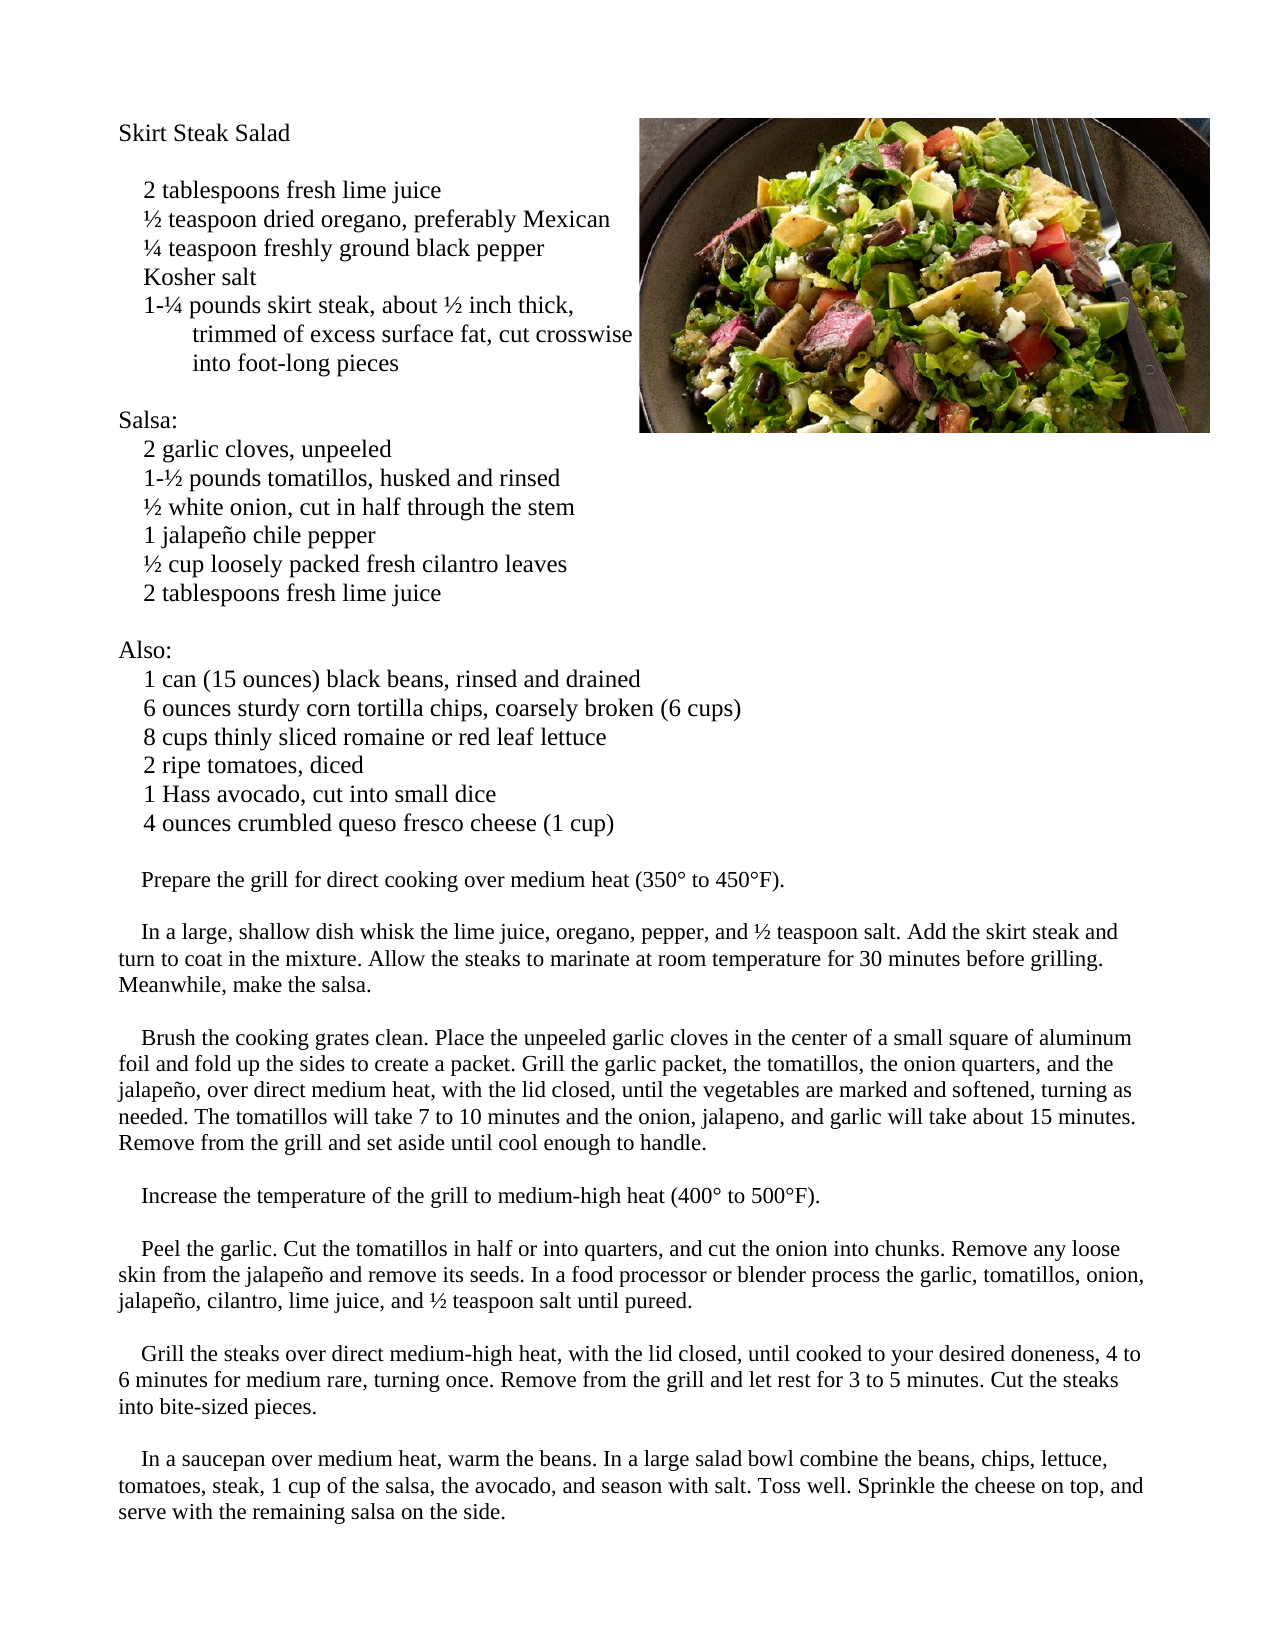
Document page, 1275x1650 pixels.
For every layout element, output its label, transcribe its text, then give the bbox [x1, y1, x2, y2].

text 2 tablespoons fresh lime juice [118, 176, 639, 204]
text 1-¼ pounds skirt steak, about ½ inch thick, trimmed of excess surface fat, cut crosswise into foot-long pieces [118, 291, 639, 377]
text 2 garlic cloves, unpeeled [118, 434, 1157, 463]
picture [639, 118, 1210, 433]
text Grill the steaks over direct medium-high heat, with the lid closed, until cooked to your desired doneness, 4 to 6 minutes for medium rare, turning once. Remove from the grill and let rest for 3 to 5 minutes. Cut the steaks into bite-sized pieces. [118, 1340, 1157, 1419]
text Kosher salt [118, 262, 639, 291]
text 2 ripe tomatoes, diced [118, 751, 1157, 779]
text In a large, shallow dish whisk the lime juice, oregano, pepper, and ½ teaspoon salt. Add the skirt steak and turn to coat in the mixture. Allow the steaks to marinate at room temperature for 30 minutes before grilling. Meanwhile, make the salsa. [118, 918, 1157, 997]
text Brush the cooking grates clean. Place the unpeeled garlic cloves in the center of a small square of aluminum foil and fold up the sides to create a packet. Grill the garlic packet, the tomatillos, the onion quarters, and the jalapeño, over direct medium heat, with the lid closed, until the vegetables are marked and softened, turning as needed. The tomatillos will take 7 to 10 minutes and the onion, jalapeno, and garlic will take about 15 minutes. Remove from the grill and set aside until cool enough to handle. [118, 1024, 1157, 1156]
text 1 Hass avocado, cut into small dice [118, 779, 1157, 808]
text 1 jalapeño chile pepper [118, 521, 1157, 549]
text Increase the temperature of the grill to medium-high heat (400° to 500°F). [118, 1182, 1157, 1208]
text Prepare the grill for direct cooking over medium heat (350° to 450°F). [118, 866, 1157, 892]
text 4 ounces crumbled queso fresco cheese (1 cup) [118, 808, 1157, 837]
text ½ teaspoon dried oregano, preferably Mexican [118, 204, 639, 233]
text Also: [118, 636, 1157, 664]
text In a saucepan over medium heat, warm the beans. In a large salad bowl combine the beans, chips, lettuce, tomatoes, steak, 1 cup of the salsa, the avocado, and season with salt. Toss well. Sprinkle the cheese on top, and serve with the remaining salsa on the side. [118, 1445, 1157, 1524]
text Skirt Steak Salad [118, 118, 639, 147]
text Peel the garlic. Cut the tomatillos in half or into quarters, and cut the onion into chunks. Remove any loose skin from the jalapeño and remove its seeds. In a food processor or blender process the garlic, tomatillos, onion, jalapeño, cilantro, lime juice, and ½ teaspoon salt until pureed. [118, 1234, 1157, 1314]
text ¼ teaspoon freshly ground black pepper [118, 233, 639, 262]
text ½ cup loosely packed fresh cilantro leaves [118, 549, 1157, 578]
text ½ white onion, cut in half through the stem [118, 492, 1157, 521]
text 1-½ pounds tomatillos, husked and rinsed [118, 463, 1157, 492]
text Salsa: [118, 406, 1157, 434]
text 8 cups thinly sliced romaine or red leaf lettuce [118, 722, 1157, 751]
text 1 can (15 ounces) black beans, rinsed and drained [118, 664, 1157, 693]
text 6 ounces sturdy corn tortilla chips, coarsely broken (6 cups) [118, 693, 1157, 722]
text 2 tablespoons fresh lime juice [118, 578, 1157, 607]
